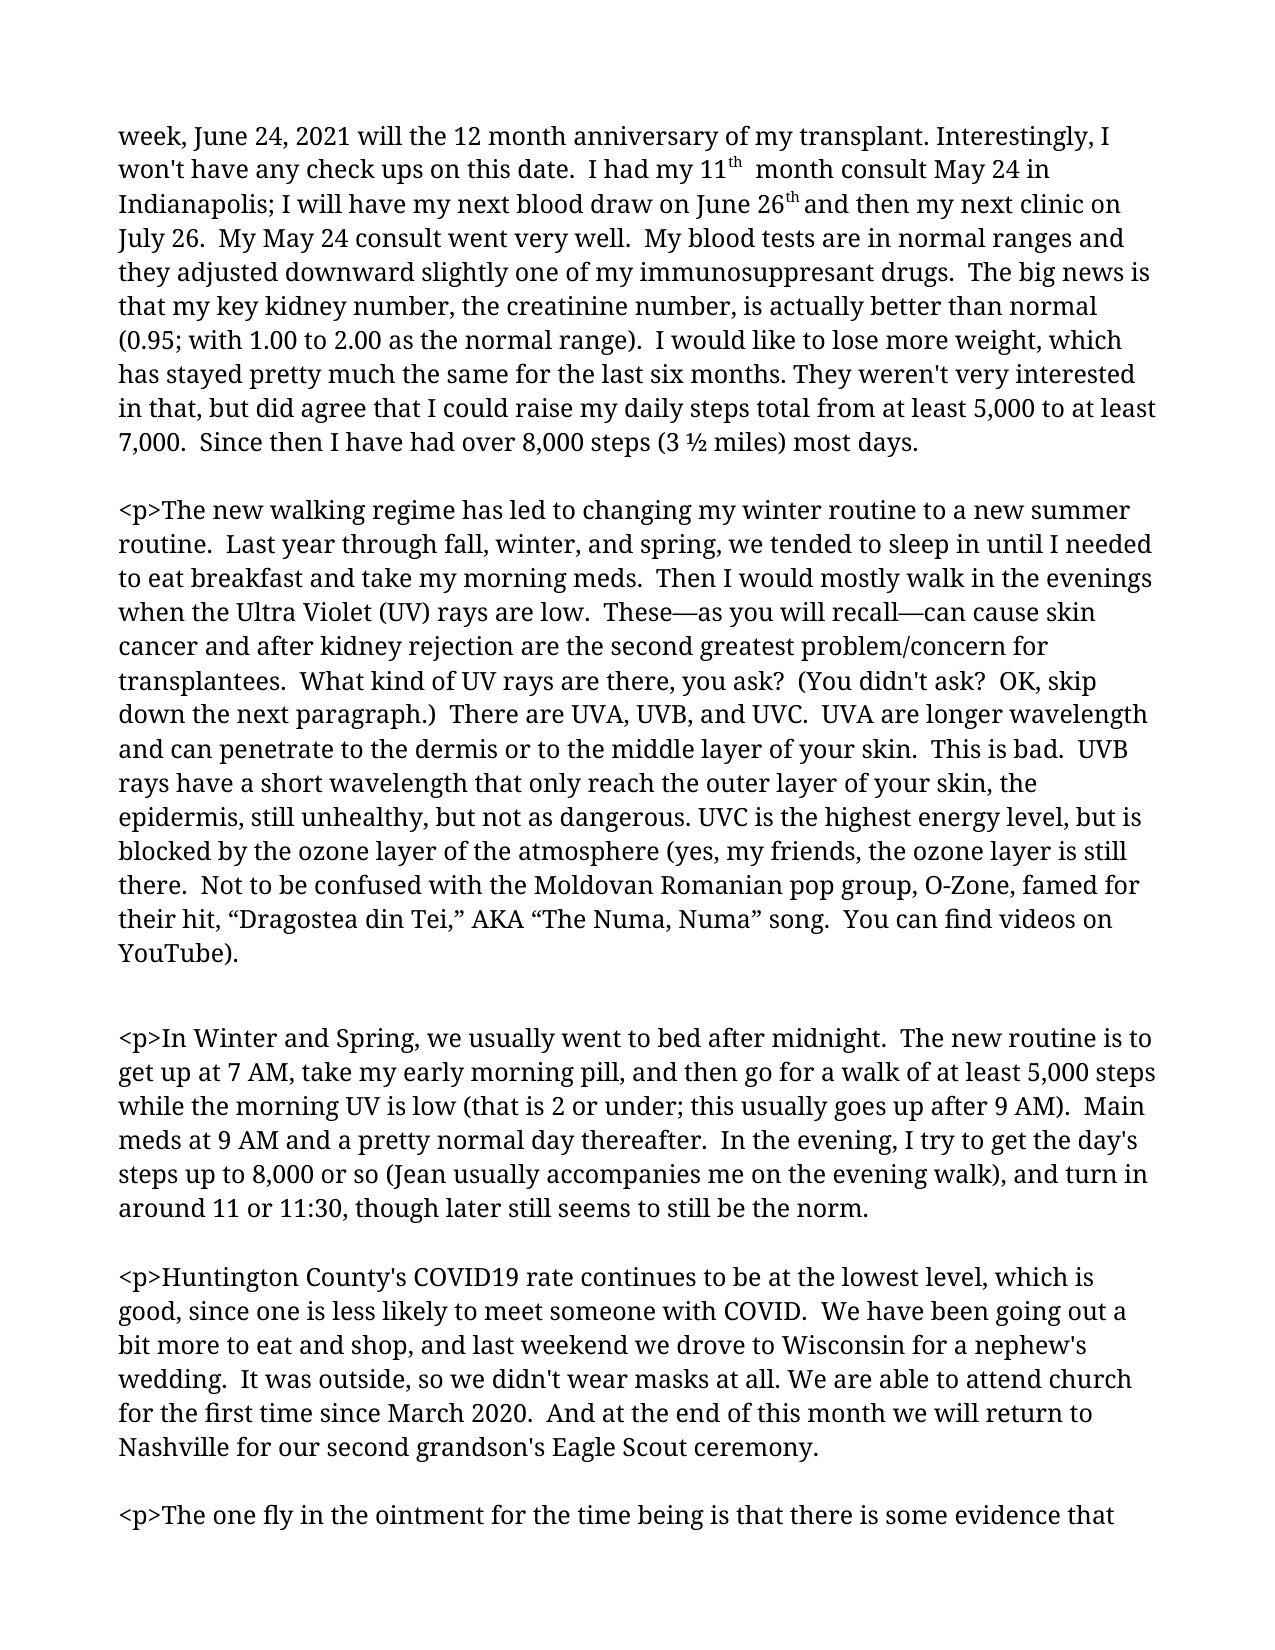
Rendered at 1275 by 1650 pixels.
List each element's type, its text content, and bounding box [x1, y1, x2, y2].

text <p>The one fly in the ointment for the time being is that there is some evidence that [118, 1498, 1157, 1532]
text <p>In Winter and Spring, we usually went to bed after midnight. The new routine is to get up at 7 AM, take my early morning pill, and then go for a walk of at least 5,000 steps while the morning UV is low (that is 2 or under; this usually goes up after 9 AM). Main meds at 9 AM and a pretty normal day thereafter. In the evening, I try to get the day's steps up to 8,000 or so (Jean usually accompanies me on the evening walk), and turn in around 11 or 11:30, though later still seems to still be the norm. [118, 1021, 1157, 1225]
text week, June 24, 2021 will the 12 month anniversary of my transplant. Interestingly, I won't have any check ups on this date. I had my 11th month consult May 24 in Indianapolis; I will have my next blood draw on June 26th and then my next clinic on July 26. My May 24 consult went very well. My blood tests are in normal ranges and they adjusted downward slightly one of my immunosuppresant drugs. The big news is that my key kidney number, the creatinine number, is actually better than normal (0.95; with 1.00 to 2.00 as the normal range). I would like to lose more weight, which has stayed pretty much the same for the last six months. They weren't very interested in that, but did agree that I could raise my daily steps total from at least 5,000 to at least 7,000. Since then I have had over 8,000 steps (3 ½ miles) most days. [118, 118, 1157, 459]
text <p>Huntington County's COVID19 rate continues to be at the lowest level, which is good, since one is less likely to meet someone with COVID. We have been going out a bit more to eat and shop, and last weekend we drove to Wisconsin for a nephew's wedding. It was outside, so we didn't wear masks at all. We are able to attend church for the first time since March 2020. And at the end of this month we will return to Nashville for our second grandson's Eagle Scout ceremony. [118, 1259, 1157, 1463]
text <p>The new walking regime has led to changing my winter routine to a new summer routine. Last year through fall, winter, and spring, we tended to sleep in until I needed to eat breakfast and take my morning meds. Then I would mostly walk in the evenings when the Ultra Violet (UV) rays are low. These—as you will recall—can cause skin cancer and after kidney rejection are the second greatest problem/concern for transplantees. What kind of UV rays are there, you ask? (You didn't ask? OK, skip down the next paragraph.) There are UVA, UVB, and UVC. UVA are longer wavelength and can penetrate to the dermis or to the middle layer of your skin. This is bad. UVB rays have a short wavelength that only reach the outer layer of your skin, the epidermis, still unhealthy, but not as dangerous. UVC is the highest energy level, but is blocked by the ozone layer of the atmosphere (yes, my friends, the ozone layer is still there. Not to be confused with the Moldovan Romanian pop group, O-Zone, famed for their hit, “Dragostea din Tei,” AKA “The Numa, Numa” song. You can find videos on YouTube). [118, 493, 1157, 970]
